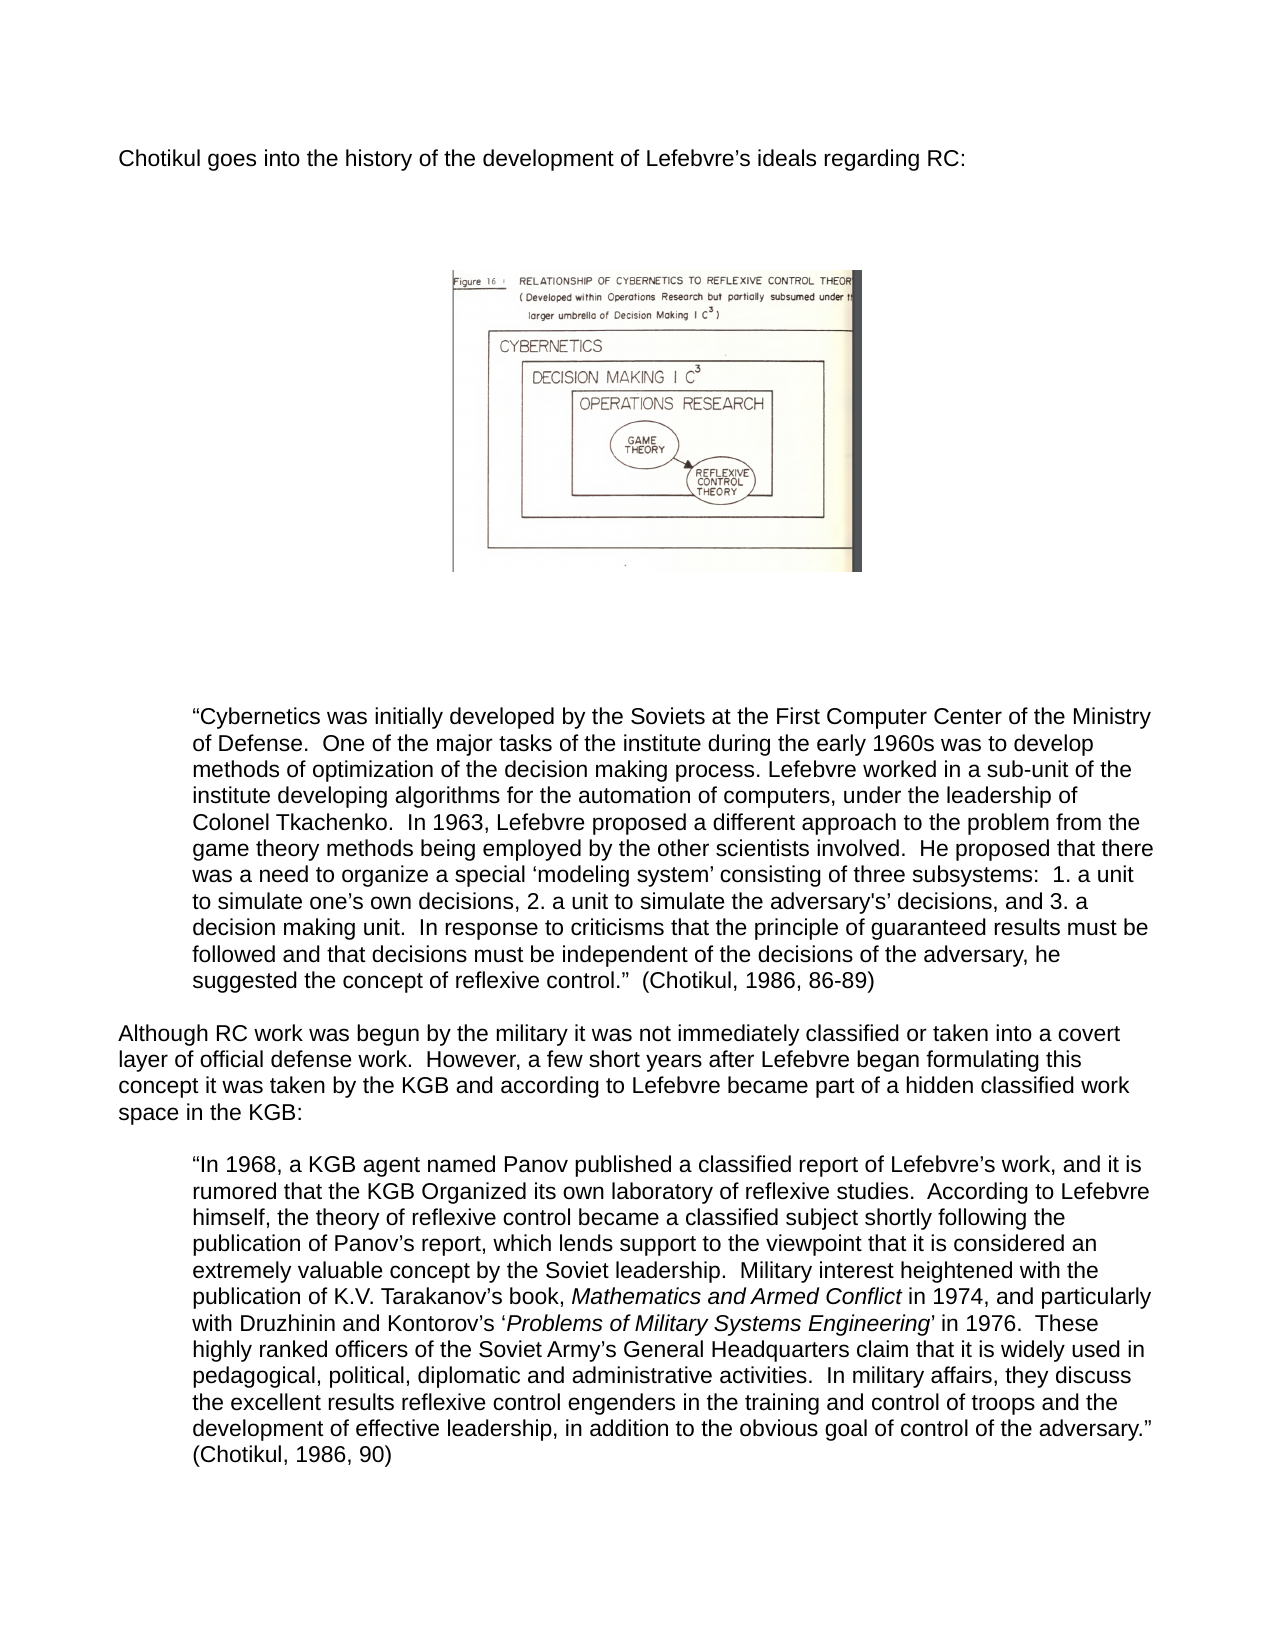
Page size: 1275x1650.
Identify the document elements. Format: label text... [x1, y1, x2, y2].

text Chotikul goes into the history of the development of Lefebvre’s ideals regarding RC: [118, 144, 1157, 171]
text Although RC work was begun by the military it was not immediately classified or taken into a covert layer of official defense work. However, a few short years after Lefebvre began formulating this concept it was taken by the KGB and according to Lefebvre became part of a hidden classified work space in the KGB: [118, 1019, 1157, 1125]
picture [452, 270, 862, 572]
text “In 1968, a KGB agent named Panov published a classified report of Lefebvre’s work, and it is rumored that the KGB Organized its own laboratory of reflexive studies. According to Lefebvre himself, the theory of reflexive control became a classified subject shortly following the publication of Panov’s report, which lends support to the viewpoint that it is considered an extremely valuable concept by the Soviet leadership. Military interest heightened with the publication of K.V. Tarakanov’s book, Mathematics and Armed Conflict in 1974, and particularly with Druzhinin and Kontorov’s ‘Problems of Military Systems Engineering’ in 1976. These highly ranked officers of the Soviet Army’s General Headquarters claim that it is widely used in pedagogical, political, diplomatic and administrative activities. In military affairs, they discuss the excellent results reflexive control engenders in the training and control of troops and the development of effective leadership, in addition to the obvious goal of control of the adversary.” (Chotikul, 1986, 90) [192, 1151, 1157, 1468]
text “Cybernetics was initially developed by the Soviets at the First Computer Center of the Ministry of Defense. One of the major tasks of the institute during the early 1960s was to develop methods of optimization of the decision making process. Lefebvre worked in a sub-unit of the institute developing algorithms for the automation of computers, under the leadership of Colonel Tkachenko. In 1963, Lefebvre proposed a different approach to the problem from the game theory methods being employed by the other scientists involved. He proposed that there was a need to organize a special ‘modeling system’ consisting of three subsystems: 1. a unit to simulate one’s own decisions, 2. a unit to simulate the adversary's’ decisions, and 3. a decision making unit. In response to criticisms that the principle of guaranteed results must be followed and that decisions must be independent of the decisions of the adversary, he suggested the concept of reflexive control.” (Chotikul, 1986, 86-89) [192, 703, 1157, 993]
